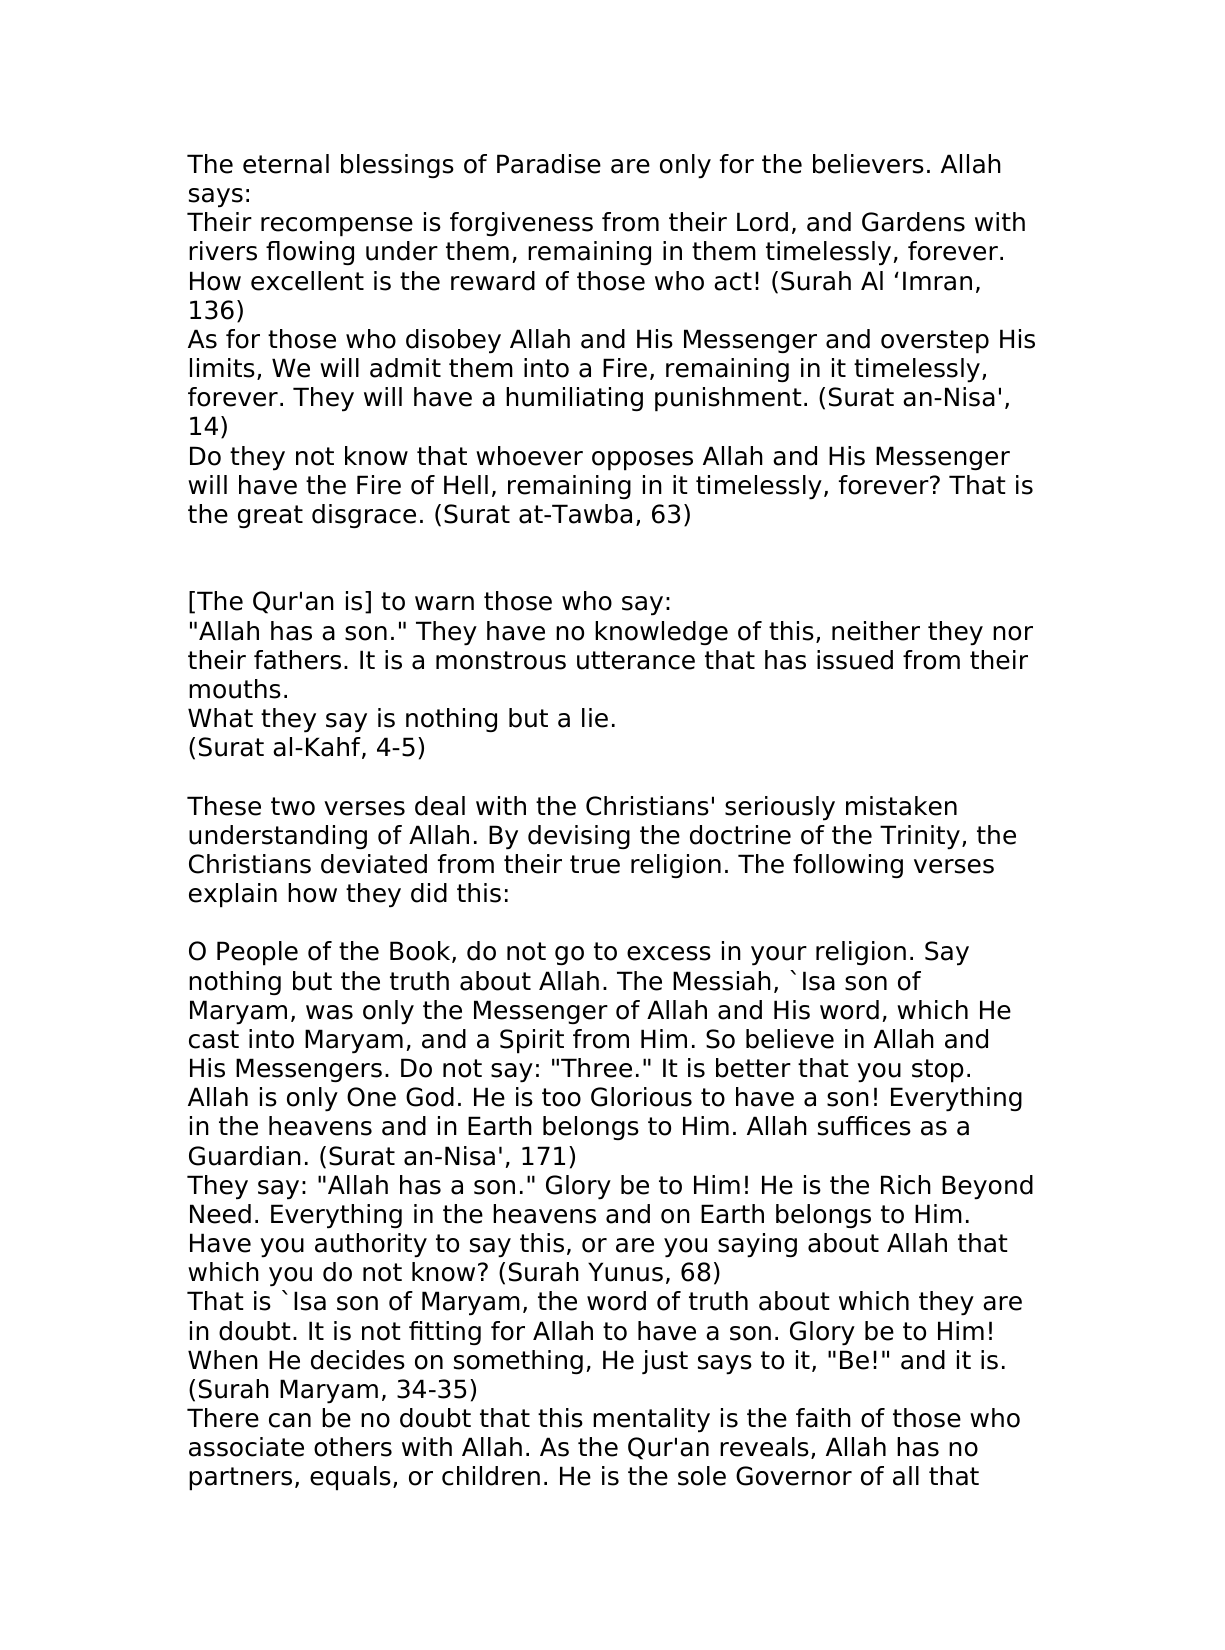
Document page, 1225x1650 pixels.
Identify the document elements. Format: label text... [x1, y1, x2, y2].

text "Allah has a son." They have no knowledge of this, neither they nor their fathers. It is a monstrous utterance that has issued from their mouths. [187, 617, 1037, 704]
text O People of the Book, do not go to excess in your religion. Say nothing but the truth about Allah. The Messiah, `Isa son of Maryam, was only the Messenger of Allah and His word, which He cast into Maryam, and a Spirit from Him. So believe in Allah and His Messengers. Do not say: "Three." It is better that you stop. Allah is only One God. He is too Glorious to have a son! Everything in the heavens and in Earth belongs to Him. Allah suffices as a Guardian. (Surat an-Nisa', 171) [187, 937, 1037, 1171]
text That is `Isa son of Maryam, the word of truth about which they are in doubt. It is not fitting for Allah to have a son. Glory be to Him! When He decides on something, He just says to it, "Be!" and it is. (Surah Maryam, 34-35) [187, 1287, 1037, 1404]
text They say: "Allah has a son." Glory be to Him! He is the Rich Beyond Need. Everything in the heavens and on Earth belongs to Him. Have you authority to say this, or are you saying about Allah that which you do not know? (Surah Yunus, 68) [187, 1171, 1037, 1287]
text As for those who disobey Allah and His Messenger and overstep His limits, We will admit them into a Fire, remaining in it timelessly, forever. They will have a humiliating punishment. (Surat an-Nisa', 14) [187, 325, 1037, 442]
text (Surat al-Kahf, 4-5) [187, 733, 1037, 762]
text There can be no doubt that this mentality is the faith of those who associate others with Allah. As the Qur'an reveals, Allah has no partners, equals, or children. He is the sole Governor of all that [187, 1404, 1037, 1492]
text The eternal blessings of Paradise are only for the believers. Allah says: [187, 150, 1037, 208]
text Their recompense is forgiveness from their Lord, and Gardens with rivers flowing under them, remaining in them timelessly, forever. How excellent is the reward of those who act! (Surah Al ‘Imran, 136) [187, 208, 1037, 325]
text What they say is nothing but a lie. [187, 704, 1037, 733]
text Do they not know that whoever opposes Allah and His Messenger will have the Fire of Hell, remaining in it timelessly, forever? That is the great disgrace. (Surat at-Tawba, 63) [187, 442, 1037, 529]
text [The Qur'an is] to warn those who say: [187, 587, 1037, 617]
text These two verses deal with the Christians' seriously mistaken understanding of Allah. By devising the doctrine of the Trinity, the Christians deviated from their true religion. The following verses explain how they did this: [187, 792, 1037, 908]
